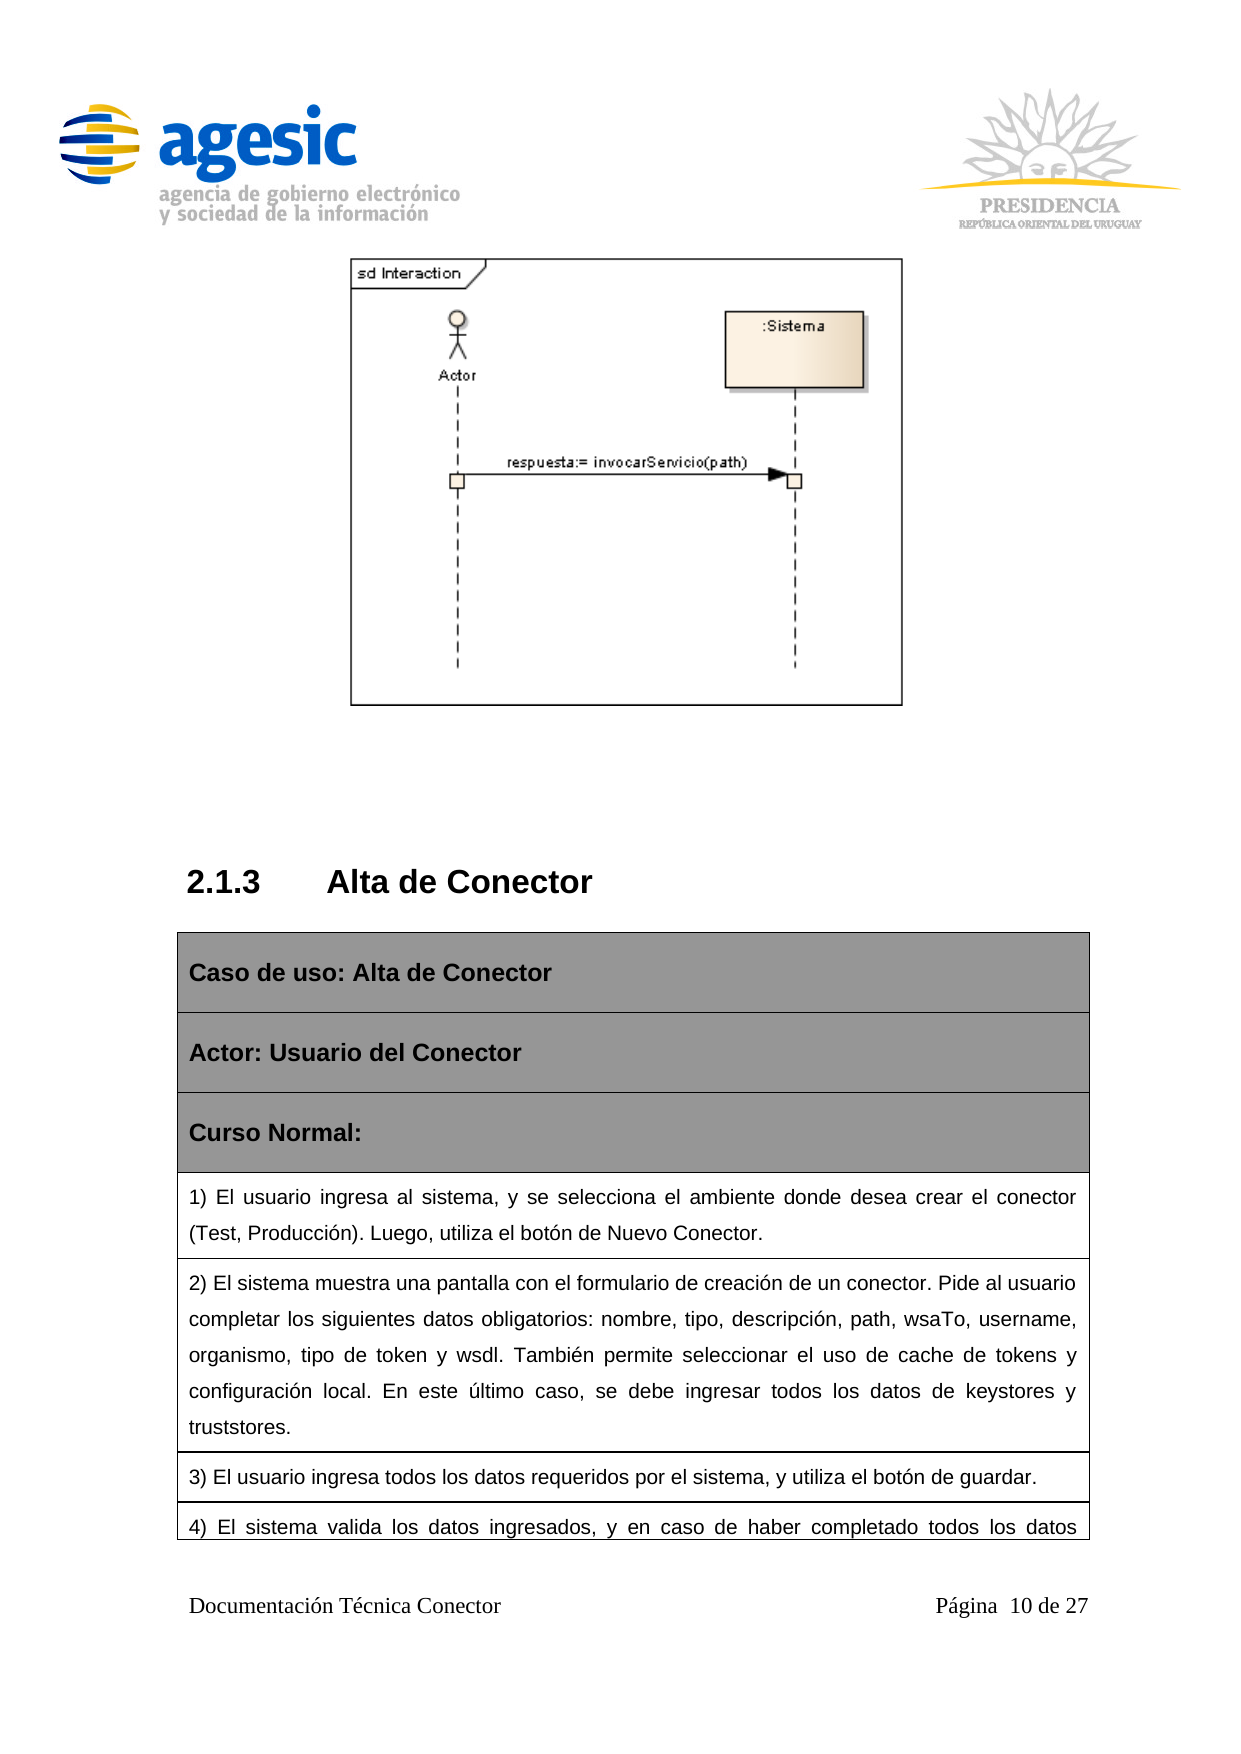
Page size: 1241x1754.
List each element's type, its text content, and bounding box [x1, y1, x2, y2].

picture [349, 257, 903, 706]
table_cell Actor: Usuario del Conector [178, 1013, 1089, 1092]
table_header Caso de uso: Alta de Conector [178, 933, 1089, 1012]
subtitle Alta de Conector [177, 838, 1075, 907]
picture [59, 88, 1182, 229]
table_cell 1) El usuario ingresa al sistema, y se selecciona el ambiente donde desea crear el conector (Test, Producción). Luego, utiliza el botón de Nuevo Conector. [178, 1173, 1089, 1258]
table_cell Curso Normal: [178, 1093, 1089, 1172]
table_cell 4) El sistema valida los datos ingresados, y en caso de haber completado todos los datos [178, 1503, 1089, 1539]
table_cell 2) El sistema muestra una pantalla con el formulario de creación de un conector. Pide al usuario completar los siguientes datos obligatorios: nombre, tipo, descripción, path, wsaTo, username, organismo, tipo de token y wsdl. También permite seleccionar el uso de cache de tokens y configuración local. En este último caso, se debe ingresar todos los datos de keystores y truststores. [178, 1259, 1089, 1451]
table_cell 3) El usuario ingresa todos los datos requeridos por el sistema, y utiliza el botón de guardar. [178, 1453, 1089, 1501]
